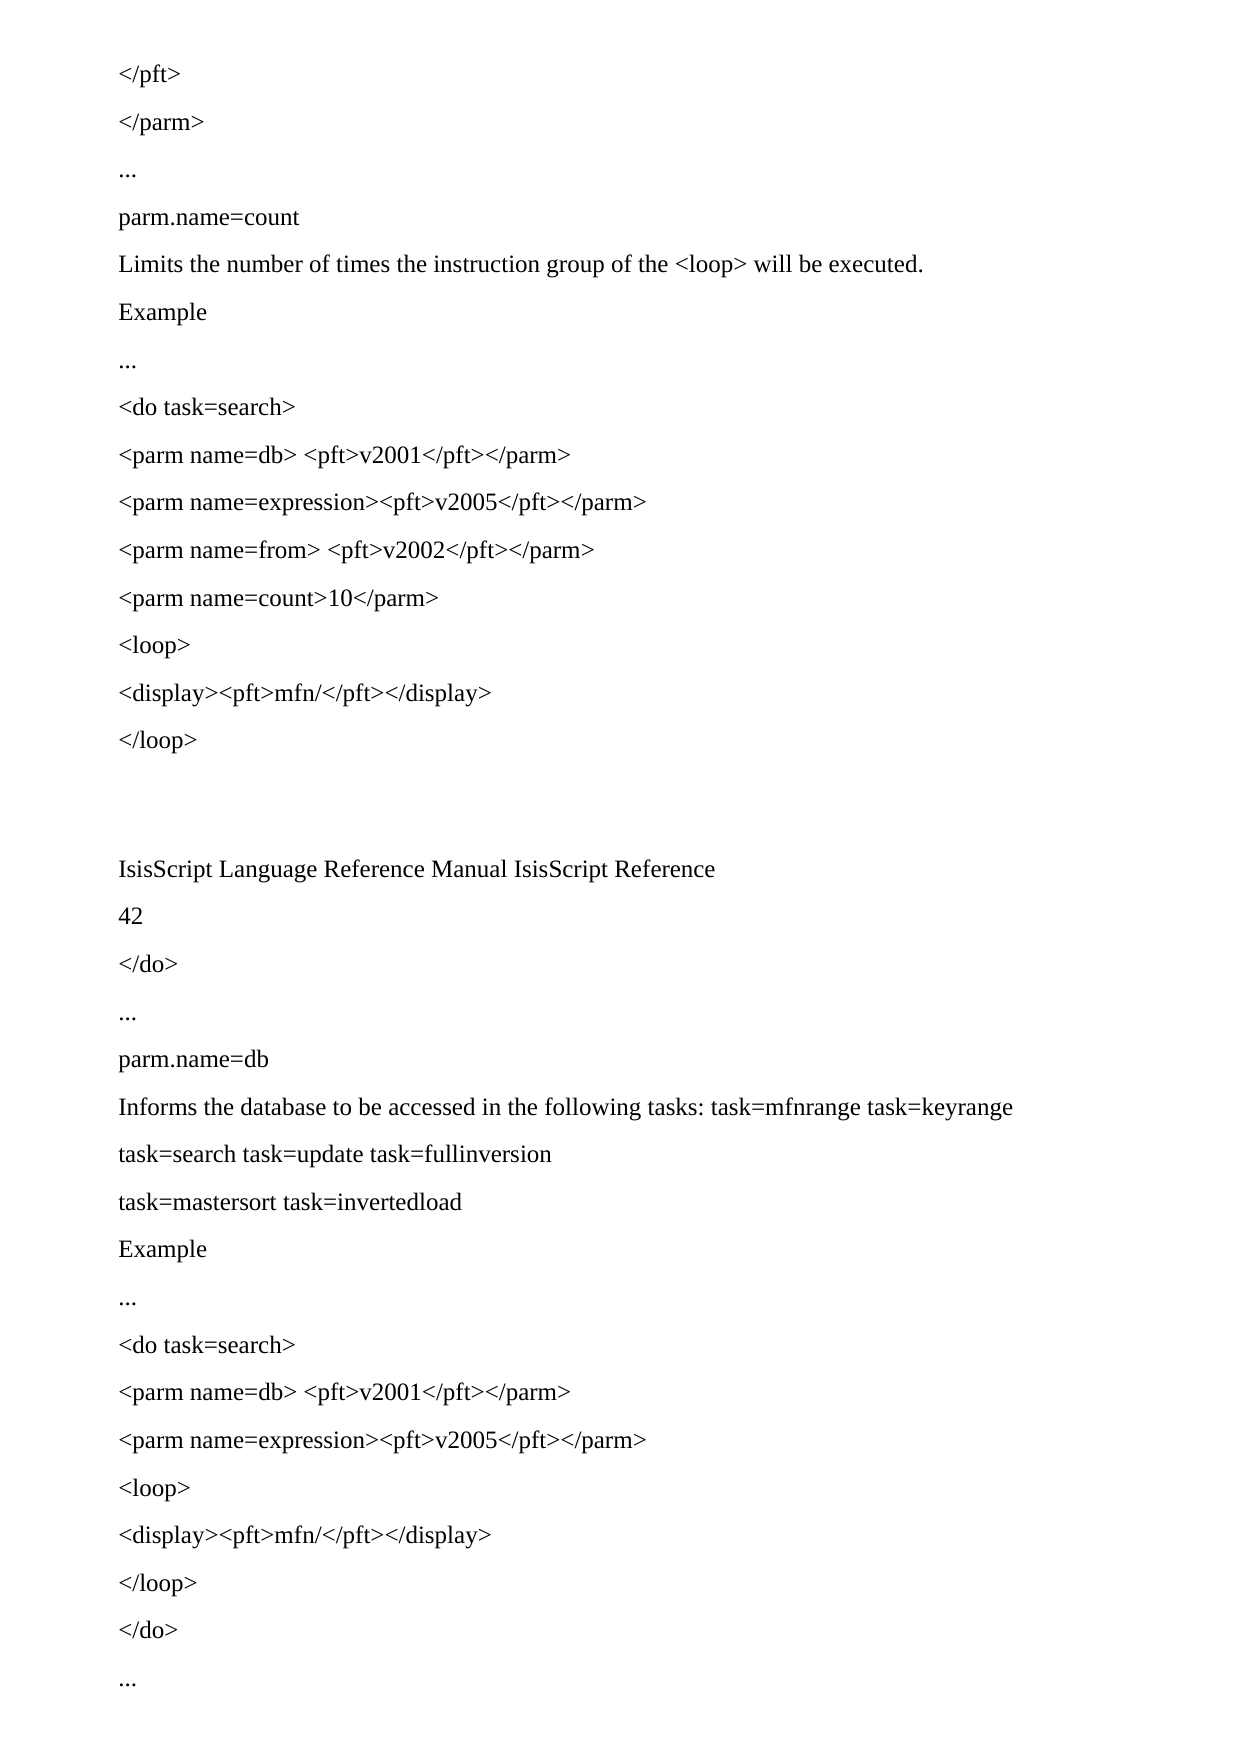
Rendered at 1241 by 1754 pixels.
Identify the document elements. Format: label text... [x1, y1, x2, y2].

text Informs the database to be accessed in the following tasks: task=mfnrange task=keyrange [118, 1092, 1181, 1121]
text <do task=search> [118, 1330, 1181, 1358]
text Example [118, 297, 1181, 326]
text <do task=search> [118, 392, 1181, 421]
text <parm name=db> <pft>v2001</pft></parm> [118, 1377, 1181, 1406]
text <parm name=from> <pft>v2002</pft></parm> [118, 535, 1181, 564]
text Example [118, 1234, 1181, 1263]
text ... [118, 154, 1181, 183]
text <display><pft>mfn/</pft></display> [118, 678, 1181, 707]
text <parm name=expression><pft>v2005</pft></parm> [118, 1425, 1181, 1454]
text <parm name=count>10</parm> [118, 583, 1181, 611]
text ... [118, 1663, 1181, 1692]
text </pft> [118, 59, 1181, 88]
text </loop> [118, 726, 1181, 754]
text ... [118, 1282, 1181, 1311]
text Limits the number of times the instruction group of the <loop> will be executed. [118, 249, 1181, 278]
text <parm name=expression><pft>v2005</pft></parm> [118, 487, 1181, 516]
text </parm> [118, 107, 1181, 135]
text task=search task=update task=fullinversion [118, 1139, 1181, 1168]
text 42 [118, 901, 1181, 930]
text <loop> [118, 630, 1181, 659]
text </do> [118, 1615, 1181, 1644]
text </do> [118, 949, 1181, 978]
text parm.name=count [118, 202, 1181, 231]
text ... [118, 997, 1181, 1025]
text </loop> [118, 1568, 1181, 1597]
text parm.name=db [118, 1044, 1181, 1073]
text <parm name=db> <pft>v2001</pft></parm> [118, 440, 1181, 469]
text ... [118, 345, 1181, 373]
text <display><pft>mfn/</pft></display> [118, 1520, 1181, 1549]
text task=mastersort task=invertedload [118, 1187, 1181, 1216]
text IsisScript Language Reference Manual IsisScript Reference [118, 854, 1181, 882]
text <loop> [118, 1473, 1181, 1501]
